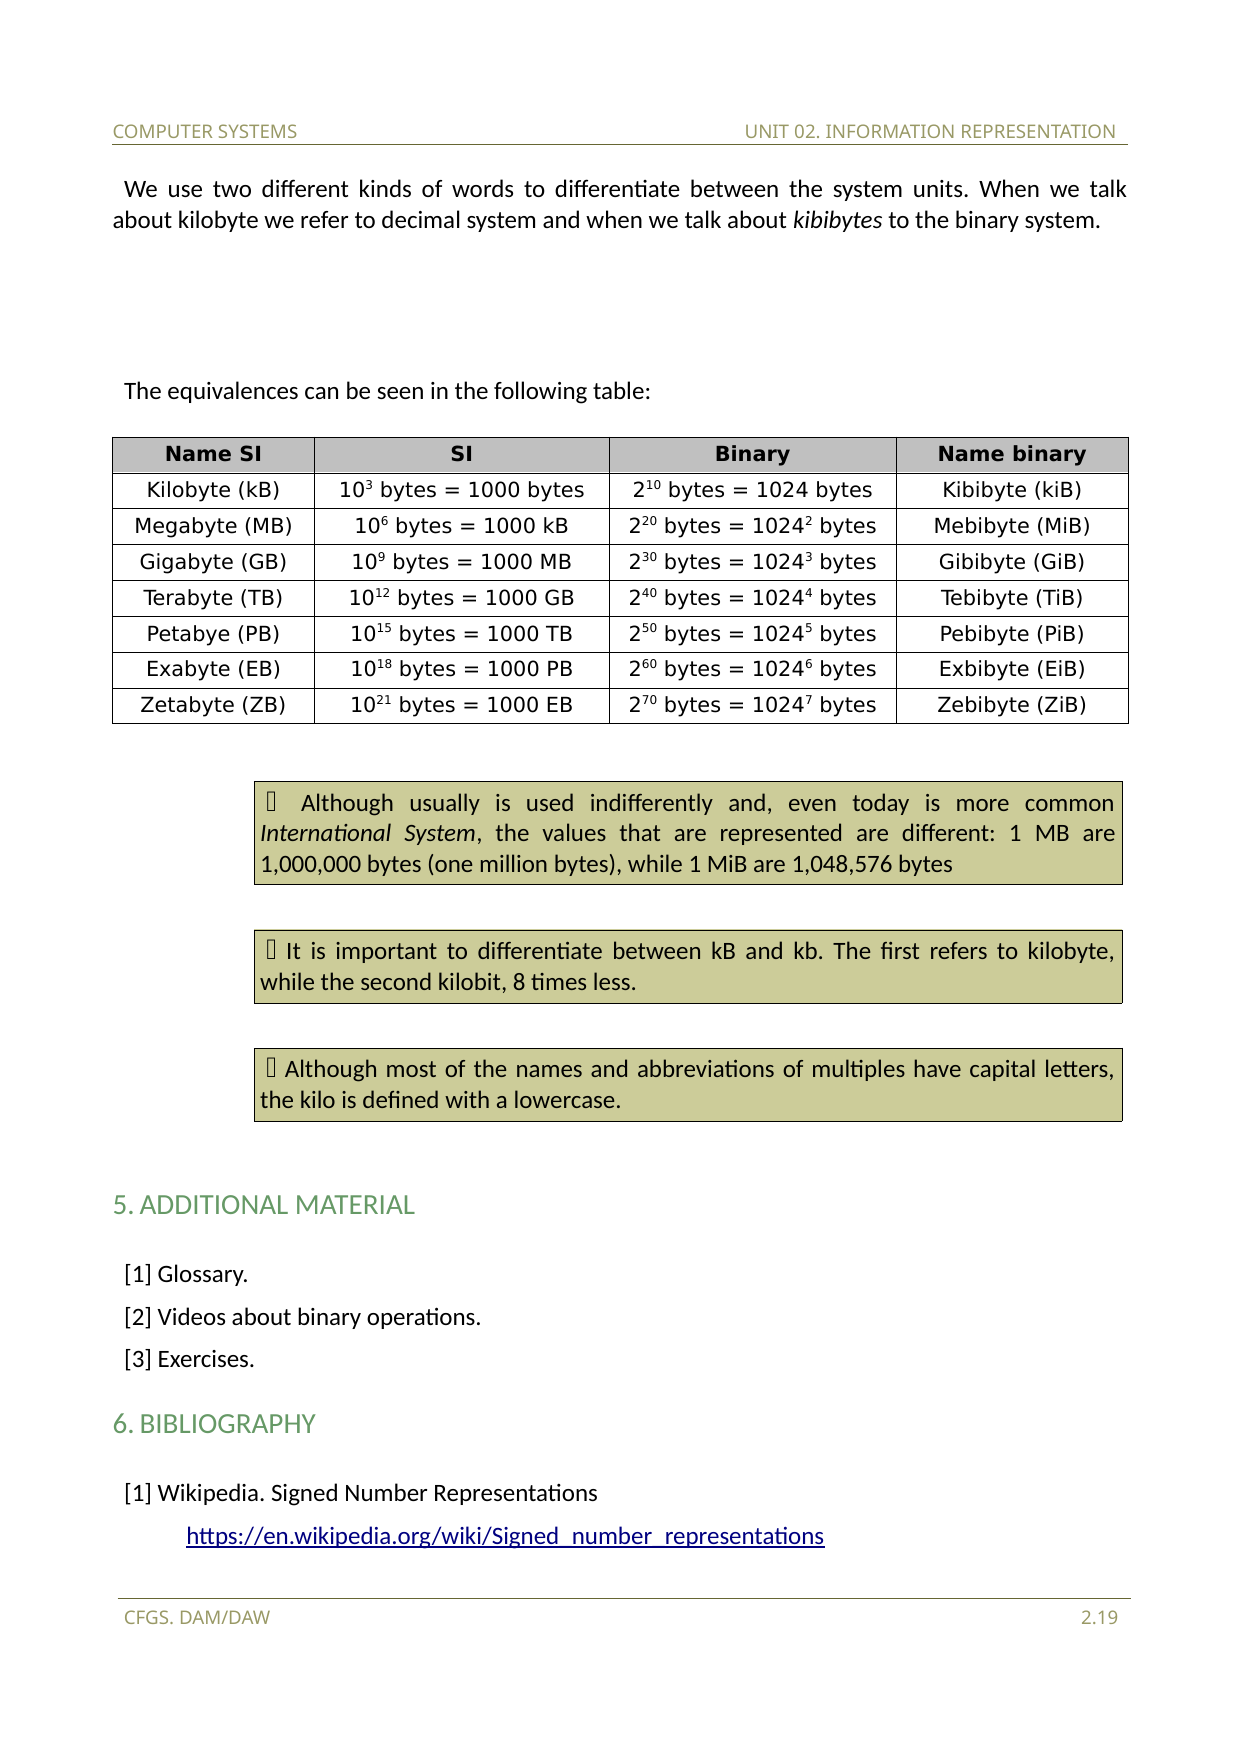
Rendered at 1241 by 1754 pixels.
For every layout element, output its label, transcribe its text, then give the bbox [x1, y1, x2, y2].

table_cell 250 bytes = 10245 bytes [610, 617, 896, 652]
subtitle Bibliography [112, 1405, 1128, 1441]
table_cell 230 bytes = 10243 bytes [610, 545, 896, 580]
table_cell 240 bytes = 10244 bytes [610, 581, 896, 616]
text [2] Videos about binary operations. [112, 1301, 1128, 1331]
table_cell Terabyte (TB) [113, 581, 314, 616]
text [1] Glossary. [112, 1258, 1128, 1288]
table_cell Tebibyte (TiB) [897, 581, 1128, 616]
table_cell 1015 bytes = 1000 TB [315, 617, 609, 652]
text  It is important to differentiate between kB and kb. The first refers to kilobyte, while the second kilobit, 8 times less. [255, 931, 1122, 1003]
table_header Binary [610, 438, 896, 472]
table_cell Zebibyte (ZiB) [897, 689, 1128, 723]
table_cell 109 bytes = 1000 MB [315, 545, 609, 580]
table_cell Exabyte (EB) [113, 653, 314, 687]
table_cell 1018 bytes = 1000 PB [315, 653, 609, 687]
text [1] Wikipedia. Signed Number Representations [112, 1477, 1128, 1508]
subtitle Additional material [112, 1186, 1128, 1222]
table_cell Petabye (PB) [113, 617, 314, 652]
text https://en.wikipedia.org/wiki/Signed_number_representations [112, 1520, 1128, 1551]
table_cell Exbibyte (EiB) [897, 653, 1128, 687]
table_cell Kilobyte (kB) [113, 474, 314, 508]
text We use two different kinds of words to differentiate between the system units. When we talk about kilobyte we refer to decimal system and when we talk about kibibytes to the binary system. [112, 173, 1128, 234]
table_header Name SI [113, 438, 314, 472]
table_cell 1021 bytes = 1000 EB [315, 689, 609, 723]
table_header SI [315, 438, 609, 472]
table_cell 270 bytes = 10247 bytes [610, 689, 896, 723]
table_cell Zetabyte (ZB) [113, 689, 314, 723]
table_cell 106 bytes = 1000 kB [315, 509, 609, 544]
table_cell Gibibyte (GiB) [897, 545, 1128, 580]
table_cell Megabyte (MB) [113, 509, 314, 544]
text  Although most of the names and abbreviations of multiples have capital letters, the kilo is defined with a lowercase. [255, 1049, 1122, 1121]
table_cell 260 bytes = 10246 bytes [610, 653, 896, 687]
table_cell Pebibyte (PiB) [897, 617, 1128, 652]
text [3] Exercises. [112, 1344, 1128, 1374]
table_cell 220 bytes = 10242 bytes [610, 509, 896, 544]
table_header Name binary [897, 438, 1128, 472]
table_cell 103 bytes = 1000 bytes [315, 474, 609, 508]
table_cell 1012 bytes = 1000 GB [315, 581, 609, 616]
table_cell Kibibyte (kiB) [897, 474, 1128, 508]
table_cell Gigabyte (GB) [113, 545, 314, 580]
table_cell 210 bytes = 1024 bytes [610, 474, 896, 508]
table_cell Mebibyte (MiB) [897, 509, 1128, 544]
text The equivalences can be seen in the following table: [112, 375, 1128, 406]
text  Although usually is used indifferently and, even today is more common International System, the values that are represented are different: 1 MB are 1,000,000 bytes (one million bytes), while 1 MiB are 1,048,576 bytes [255, 782, 1122, 884]
